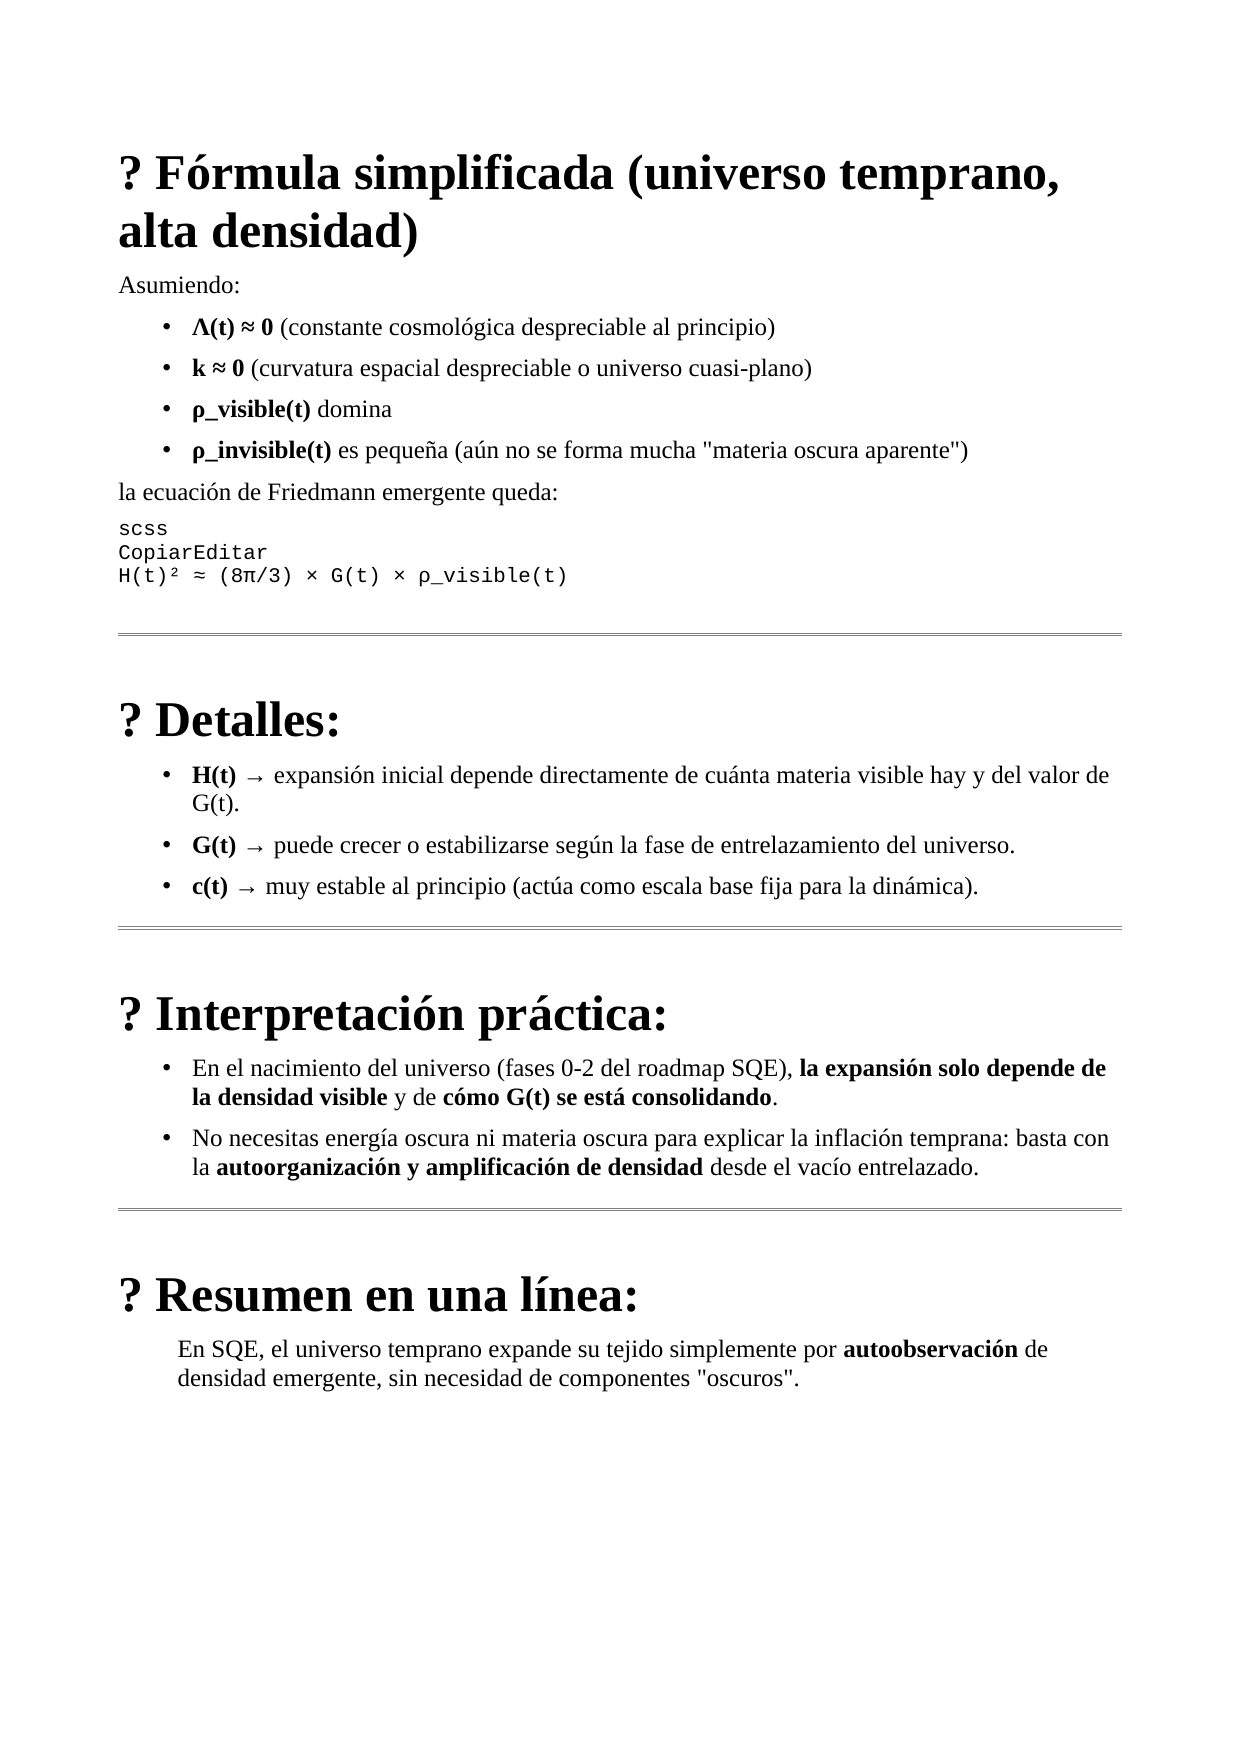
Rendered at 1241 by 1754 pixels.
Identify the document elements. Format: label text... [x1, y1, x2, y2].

list ρ_visible(t) domina [162, 394, 1122, 423]
list No necesitas energía oscura ni materia oscura para explicar la inflación temprana: basta con la autoorganización y amplificación de densidad desde el vacío entrelazado. [162, 1123, 1122, 1181]
text H(t)² ≈ (8π/3) × G(t) × ρ_visible(t) [118, 565, 1122, 589]
list c(t) → muy estable al principio (actúa como escala base fija para la dinámica). [162, 871, 1122, 900]
text la ecuación de Friedmann emergente queda: [118, 477, 1122, 506]
text En SQE, el universo temprano expande su tejido simplemente por autoobservación de densidad emergente, sin necesidad de componentes "oscuros". [177, 1334, 1063, 1392]
subtitle ? Fórmula simplificada (universo temprano, alta densidad) [118, 143, 1122, 258]
subtitle ? Detalles: [118, 690, 1122, 747]
text Asumiendo: [118, 271, 1122, 299]
list H(t) → expansión inicial depende directamente de cuánta materia visible hay y del valor de G(t). [162, 760, 1122, 817]
list k ≈ 0 (curvatura espacial despreciable o universo cuasi-plano) [162, 353, 1122, 382]
text CopiarEditar [118, 542, 1122, 565]
text scss [118, 518, 1122, 542]
list En el nacimiento del universo (fases 0-2 del roadmap SQE), la expansión solo depende de la densidad visible y de cómo G(t) se está consolidando. [162, 1053, 1122, 1111]
list Λ(t) ≈ 0 (constante cosmológica despreciable al principio) [162, 312, 1122, 341]
subtitle ? Resumen en una línea: [118, 1264, 1122, 1322]
list ρ_invisible(t) es pequeña (aún no se forma mucha "materia oscura aparente") [162, 436, 1122, 464]
subtitle ? Interpretación práctica: [118, 983, 1122, 1041]
list G(t) → puede crecer o estabilizarse según la fase de entrelazamiento del universo. [162, 830, 1122, 858]
